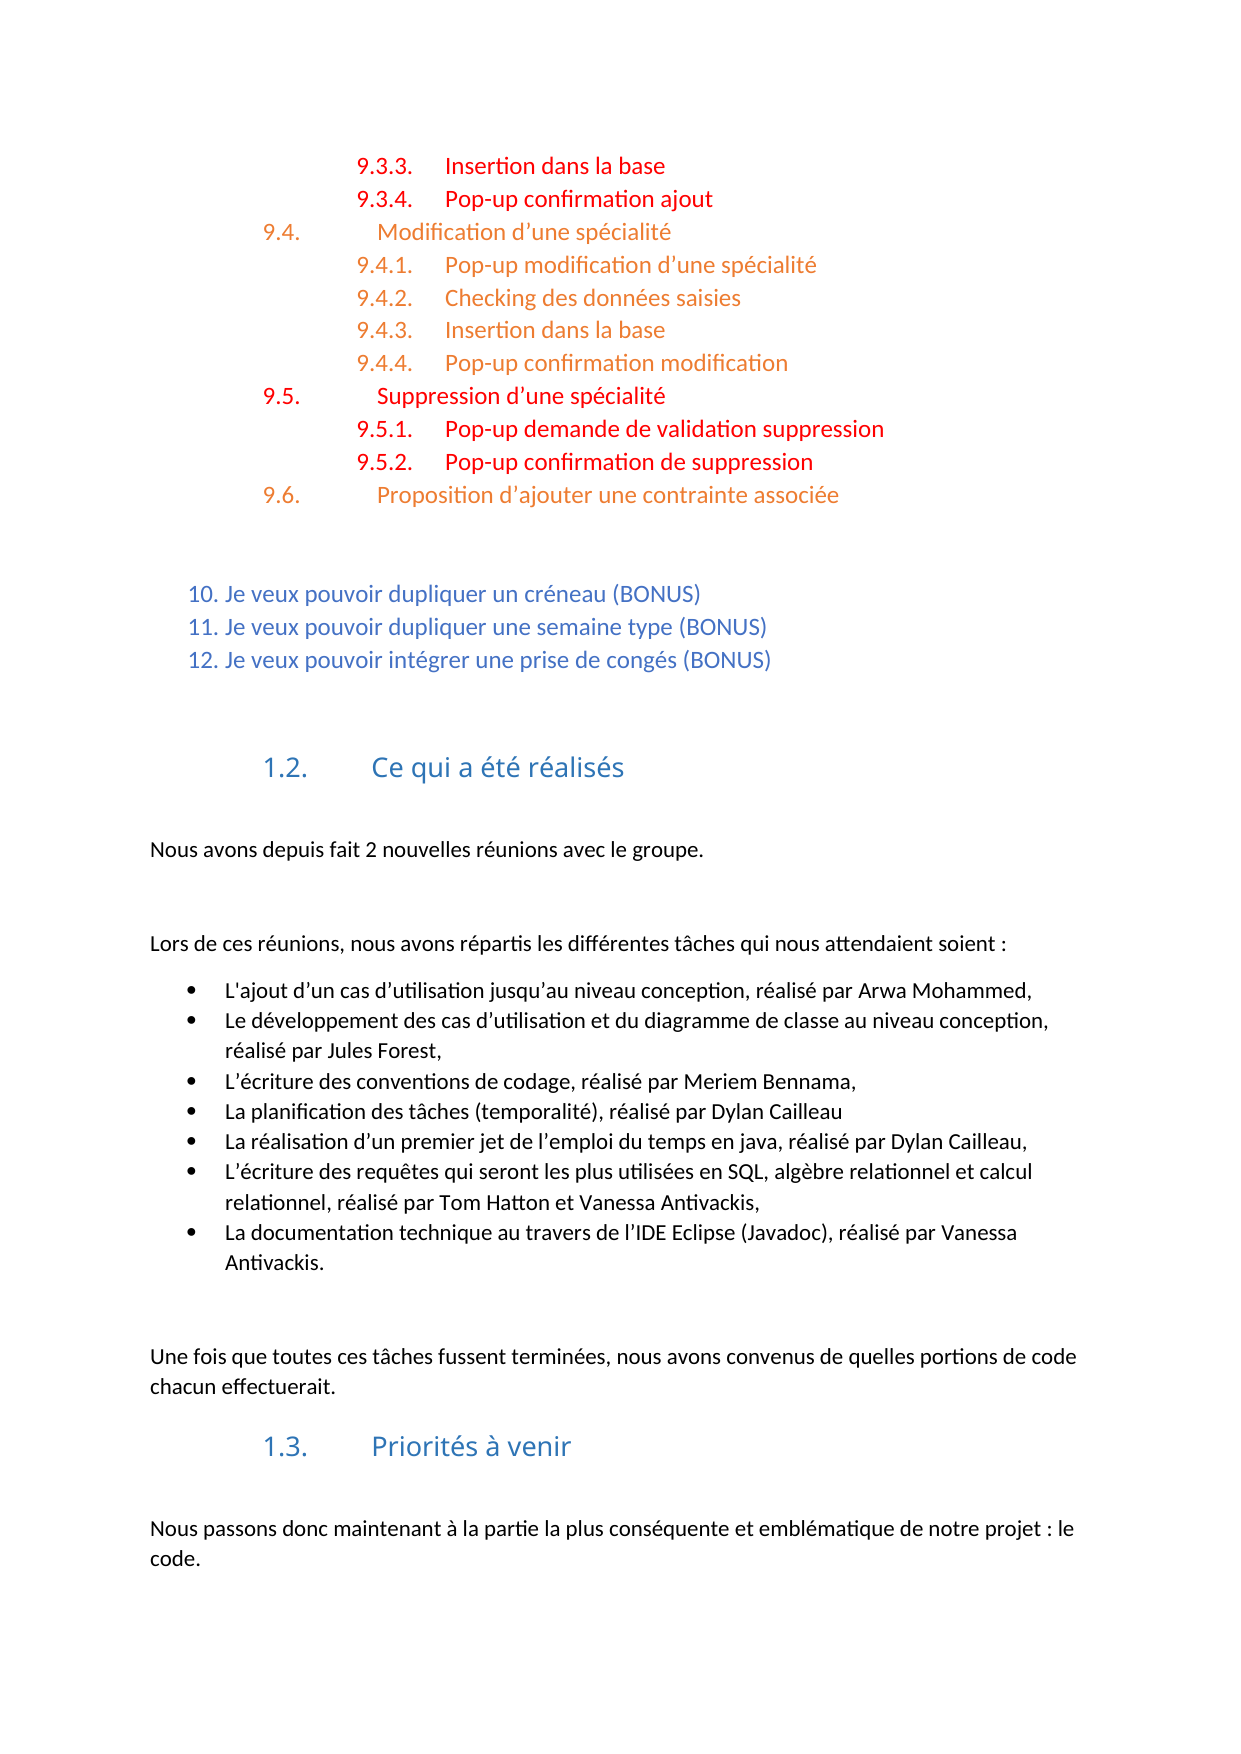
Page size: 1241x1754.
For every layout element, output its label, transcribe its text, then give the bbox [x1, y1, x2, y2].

text Nous passons donc maintenant à la partie la plus conséquente et emblématique de notre projet : le code. [150, 1514, 1090, 1572]
text Lors de ces réunions, nous avons répartis les différentes tâches qui nous attendaient soient : [150, 929, 1090, 957]
text Une fois que toutes ces tâches fussent terminées, nous avons convenus de quelles portions de code chacun effectuerait. [150, 1342, 1090, 1400]
list L'ajout d’un cas d’utilisation jusqu’au niveau conception, réalisé par Arwa Mohammed, [187, 976, 1090, 1004]
list Je veux pouvoir dupliquer une semaine type (BONUS) [187, 611, 1090, 642]
list Je veux pouvoir dupliquer un créneau (BONUS) [187, 578, 1090, 609]
list Proposition d’ajouter une contrainte associée [262, 479, 1090, 510]
list Je veux pouvoir intégrer une prise de congés (BONUS) [187, 644, 1090, 675]
list L’écriture des conventions de codage, réalisé par Meriem Bennama, [187, 1067, 1090, 1095]
list Pop-up demande de validation suppression [356, 413, 1090, 444]
text Nous avons depuis fait 2 nouvelles réunions avec le groupe. [150, 836, 1090, 864]
list Modification d’une spécialité [262, 216, 1090, 246]
list Pop-up confirmation ajout [356, 183, 1090, 213]
subtitle Ce qui a été réalisés [262, 749, 1090, 786]
subtitle Priorités à venir [262, 1427, 1090, 1464]
list Pop-up modification d’une spécialité [356, 249, 1090, 279]
list Pop-up confirmation de suppression [356, 446, 1090, 477]
list La documentation technique au travers de l’IDE Eclipse (Javadoc), réalisé par Vanessa Antivackis. [187, 1218, 1090, 1276]
list La réalisation d’un premier jet de l’emploi du temps en java, réalisé par Dylan Cailleau, [187, 1127, 1090, 1155]
list Insertion dans la base [356, 314, 1090, 345]
list Suppression d’une spécialité [262, 380, 1090, 411]
list L’écriture des requêtes qui seront les plus utilisées en SQL, algèbre relationnel et calcul relationnel, réalisé par Tom Hatton et Vanessa Antivackis, [187, 1157, 1090, 1216]
list Pop-up confirmation modification [356, 347, 1090, 378]
list Le développement des cas d’utilisation et du diagramme de classe au niveau conception, réalisé par Jules Forest, [187, 1006, 1090, 1065]
list La planification des tâches (temporalité), réalisé par Dylan Cailleau [187, 1097, 1090, 1125]
list Checking des données saisies [356, 282, 1090, 312]
list Insertion dans la base [356, 150, 1090, 181]
